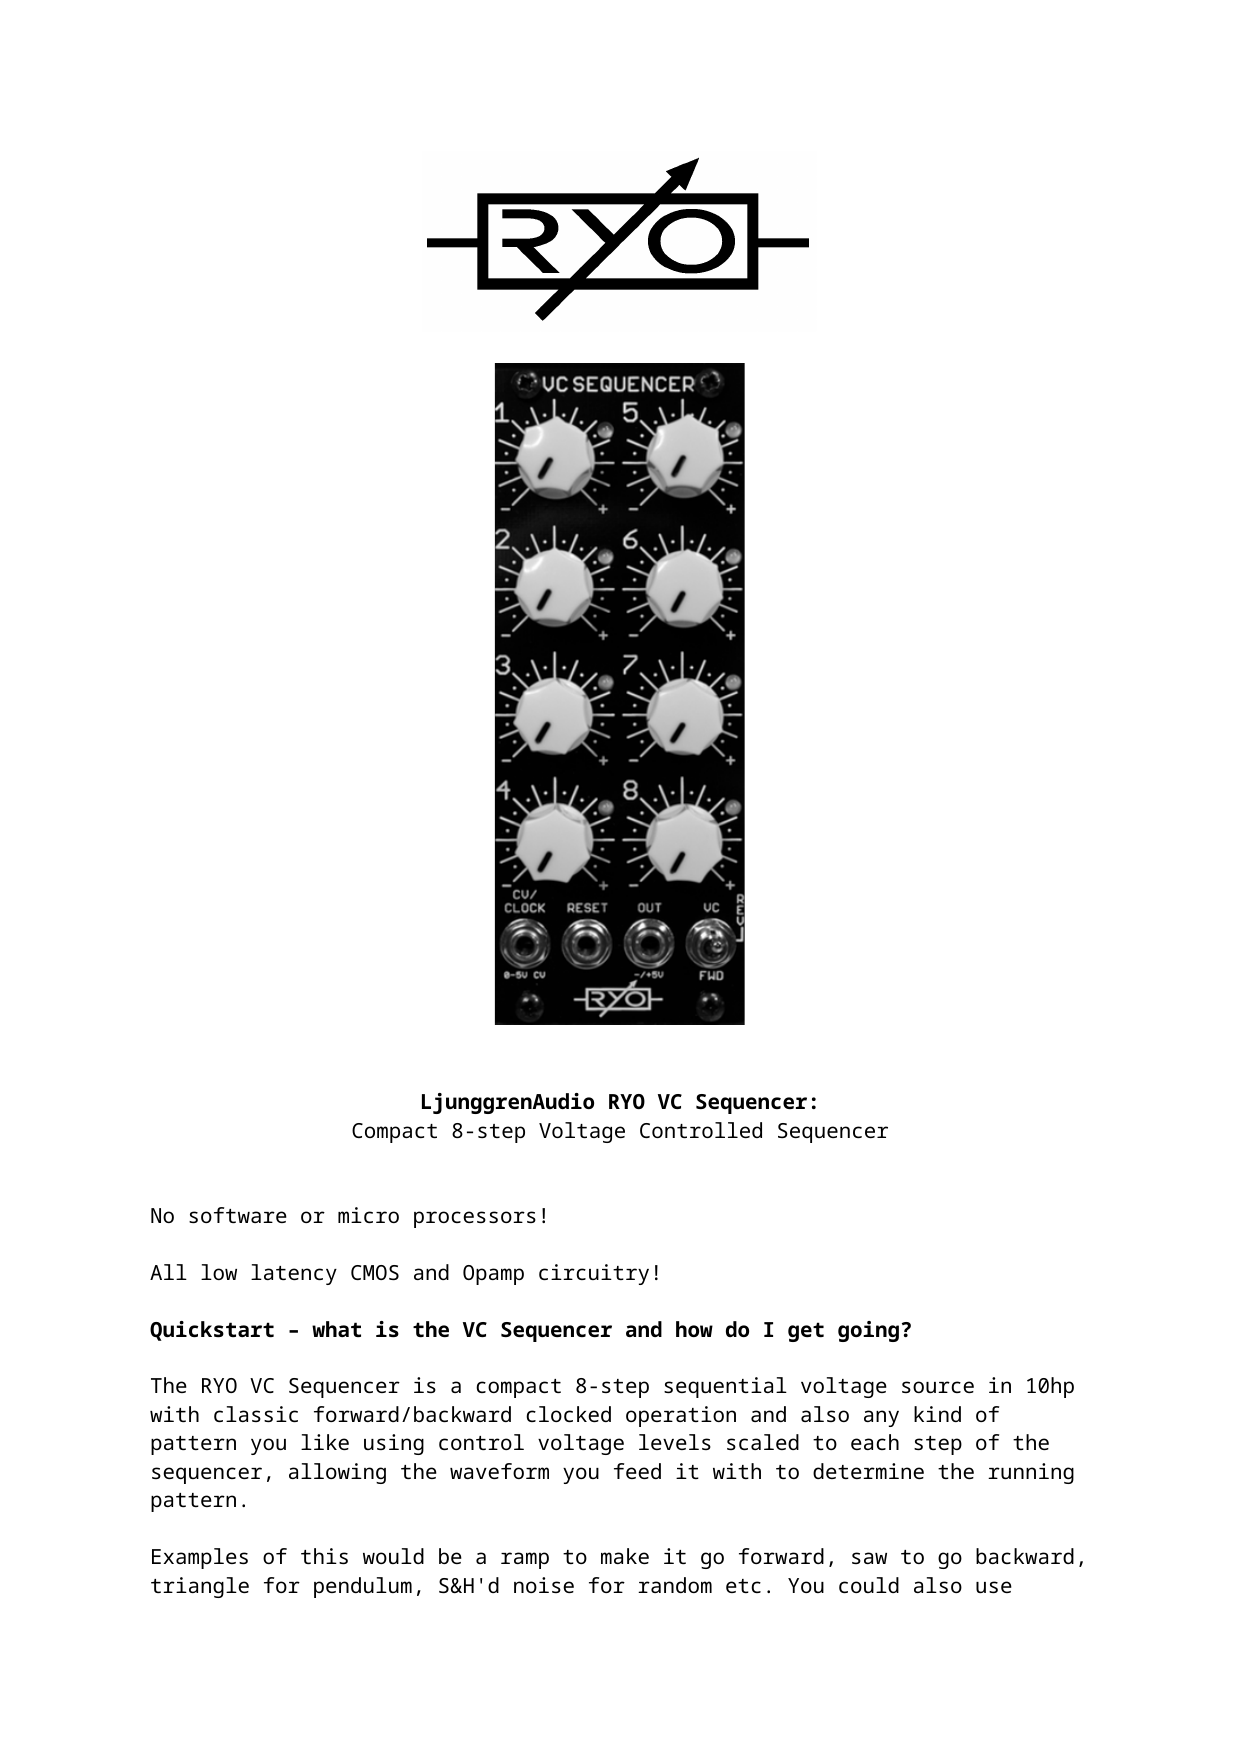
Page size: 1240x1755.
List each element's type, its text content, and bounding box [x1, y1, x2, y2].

picture [494, 363, 745, 1025]
text All low latency CMOS and Opamp circuitry! [150, 1258, 1089, 1286]
text LjunggrenAudio RYO VC Sequencer: [150, 1059, 1089, 1116]
text The RYO VC Sequencer is a compact 8-step sequential voltage source in 10hp with classic forward/backward clocked operation and also any kind of pattern you like using control voltage levels scaled to each step of the sequencer, allowing the waveform you feed it with to determine the running pattern. [150, 1372, 1089, 1514]
text Compact 8-step Voltage Controlled Sequencer [150, 1116, 1089, 1144]
text No software or micro processors! [150, 1201, 1089, 1229]
text Examples of this would be a ramp to make it go forward, saw to go backward, triangle for pendulum, S&H'd noise for random etc. You could also use [150, 1542, 1089, 1599]
picture [422, 151, 817, 332]
text Quickstart – what is the VC Sequencer and how do I get going? [150, 1315, 1089, 1343]
